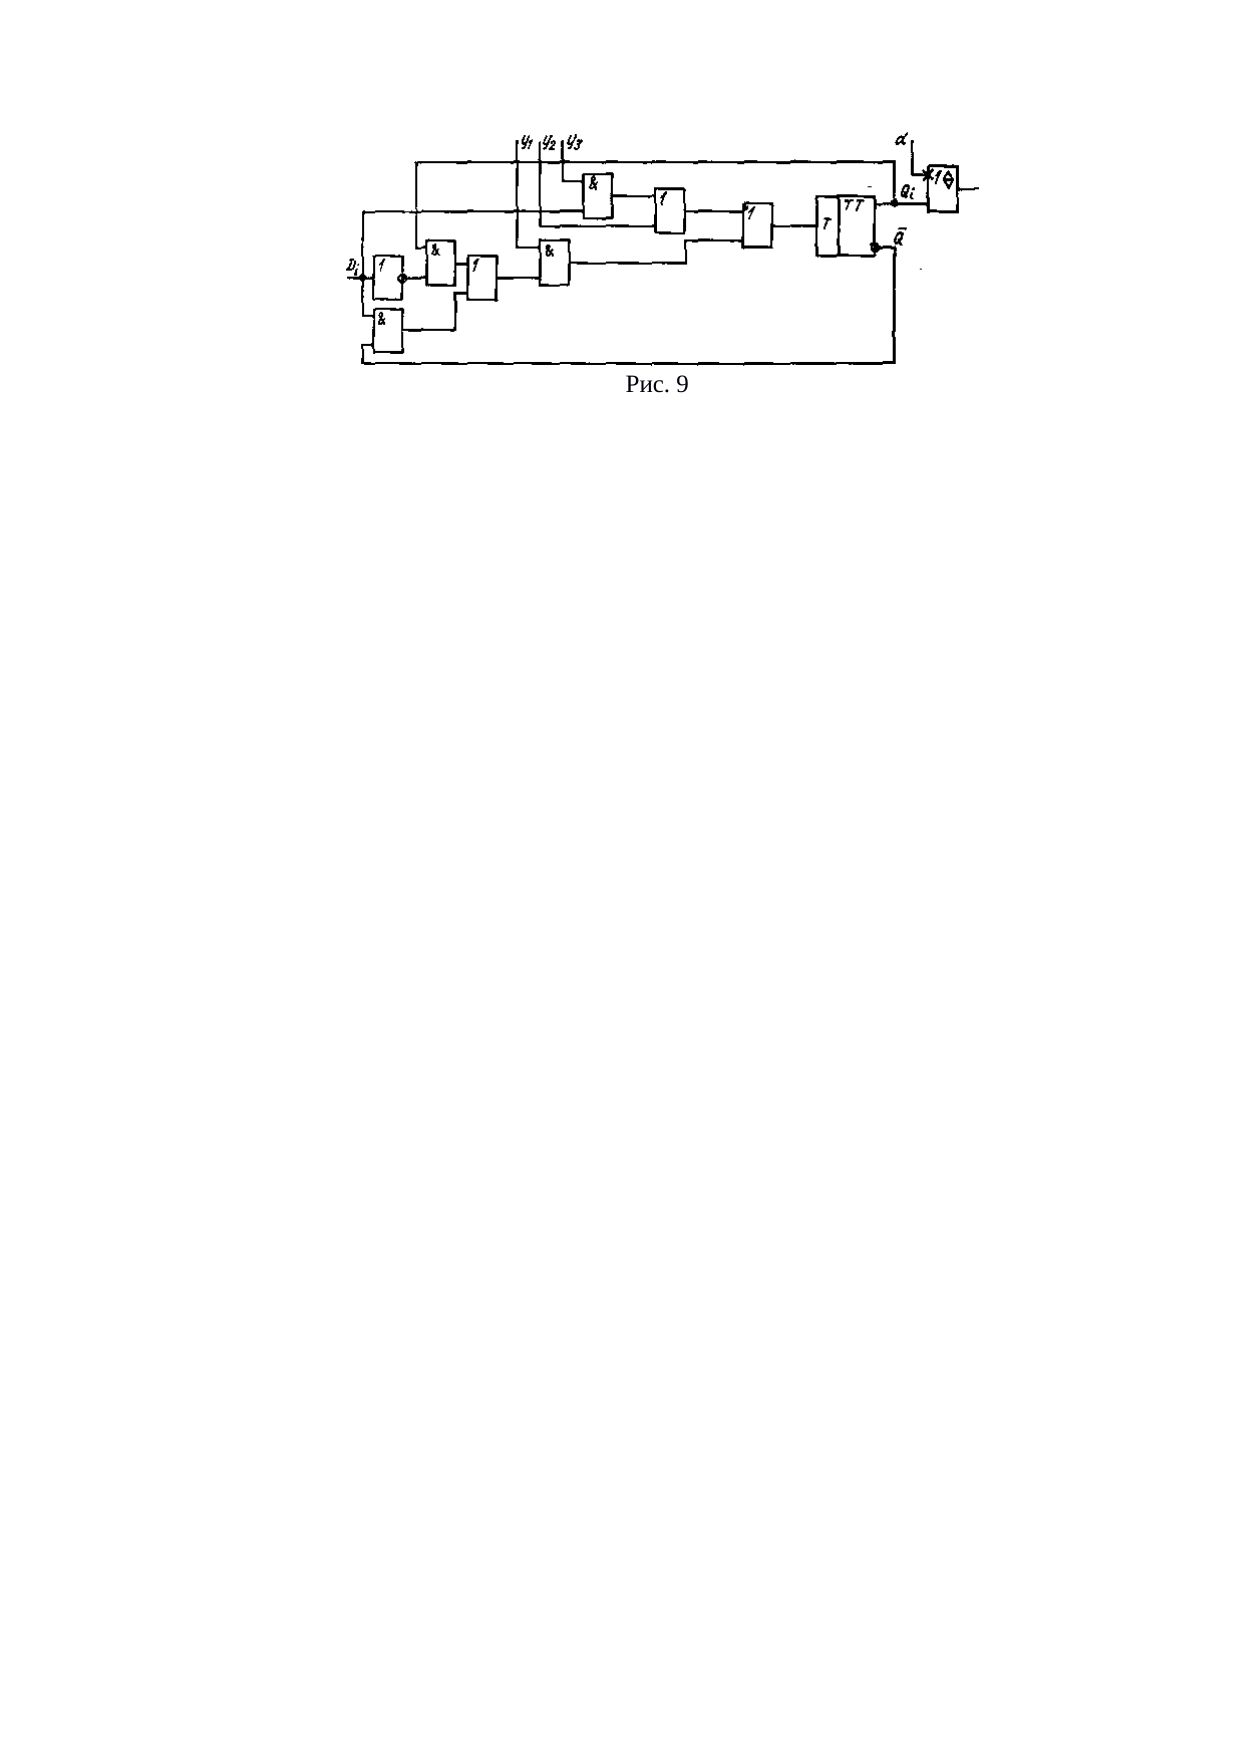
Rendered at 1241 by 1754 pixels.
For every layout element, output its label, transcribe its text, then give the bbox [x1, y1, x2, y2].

text Рис. 9 [118, 369, 1122, 398]
